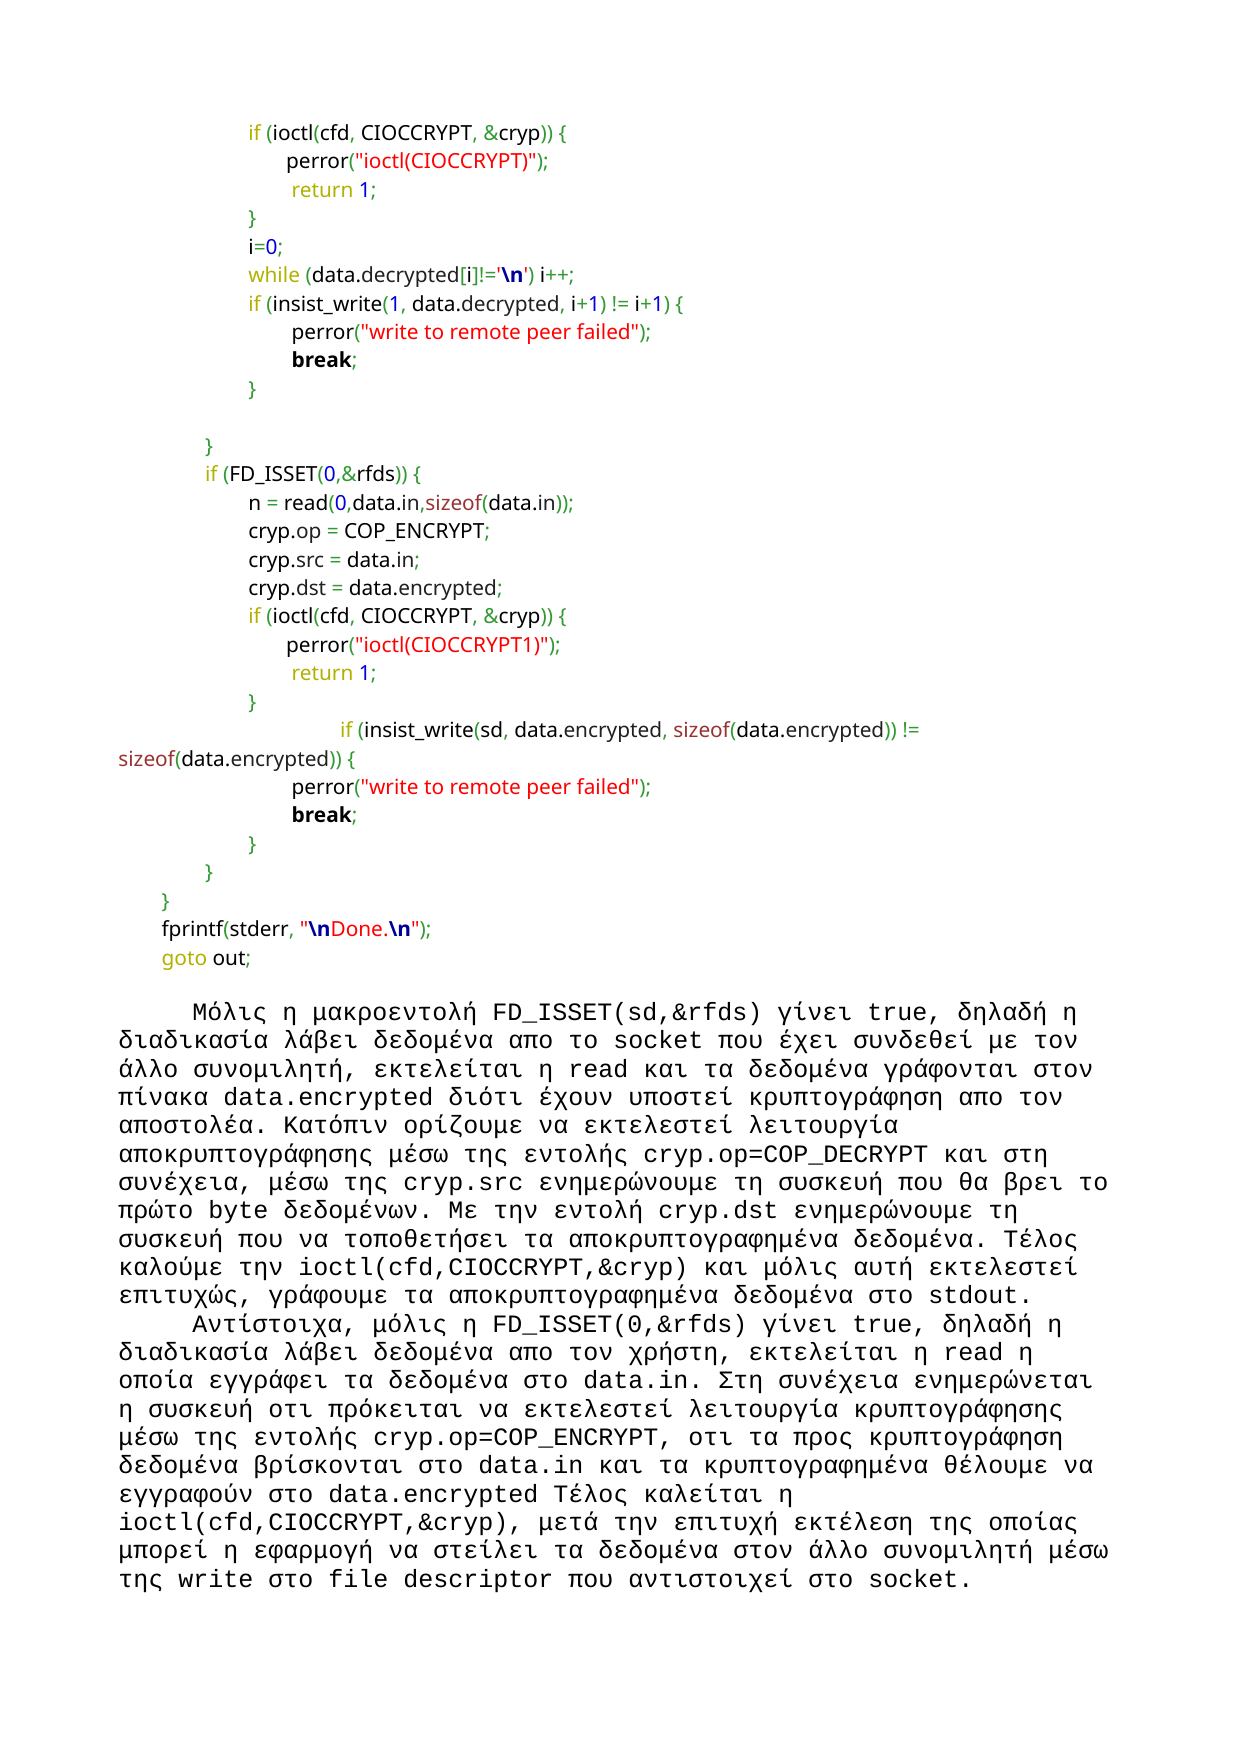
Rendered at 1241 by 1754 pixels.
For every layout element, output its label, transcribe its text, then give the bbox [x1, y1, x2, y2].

text fprintf(stderr, "\nDone.\n"); [118, 914, 1122, 943]
text Αντίστοιχα, μόλις η FD_ISSET(0,&rfds) γίνει true, δηλαδή η διαδικασία λάβει δεδομένα απο τον χρήστη, εκτελείται η read η οποία εγγράφει τα δεδομένα στο data.in. Στη συνέχεια ενημερώνεται η συσκευή οτι πρόκειται να εκτελεστεί λειτουργία κρυπτογράφησης μέσω της εντολής cryp.op=COP_ENCRYPT, οτι τα προς κρυπτογράφηση δεδομένα βρίσκονται στο data.in και τα κρυπτογραφημένα θέλουμε να εγγραφούν στο data.encrypted Τέλος καλείται η ioctl(cfd,CIOCCRYPT,&cryp), μετά την επιτυχή εκτέλεση της οποίας μπορεί η εφαρμογή να στείλει τα δεδομένα στον άλλο συνομιλητή μέσω της write στο file descriptor που αντιστοιχεί στο socket. [118, 1311, 1122, 1595]
text perror("ioctl(CIOCCRYPT)"); [118, 147, 1122, 175]
text Μόλις η μακροεντολή FD_ISSET(sd,&rfds) γίνει true, δηλαδή η διαδικασία λάβει δεδομένα απο το socket που έχει συνδεθεί με τον άλλο συνομιλητή, εκτελείται η read και τα δεδομένα γράφονται στον πίνακα data.encrypted διότι έχουν υποστεί κρυπτογράφηση απο τον αποστολέα. Κατόπιν ορίζουμε να εκτελεστεί λειτουργία αποκρυπτογράφησης μέσω της εντολής cryp.op=COP_DECRYPT και στη συνέχεια, μέσω της cryp.src ενημερώνουμε τη συσκευή που θα βρει το πρώτο byte δεδομένων. Με την εντολή cryp.dst ενημερώνουμε τη συσκευή που να τοποθετήσει τα αποκρυπτογραφημένα δεδομένα. Τέλος καλούμε την ioctl(cfd,CIOCCRYPT,&cryp) και μόλις αυτή εκτελεστεί επιτυχώς, γράφουμε τα αποκρυπτογραφημένα δεδομένα στο stdout. [118, 1000, 1122, 1311]
text } [118, 829, 1122, 857]
text } [118, 886, 1122, 914]
text i=0; [118, 232, 1122, 260]
text return 1; [118, 175, 1122, 203]
text } [118, 687, 1122, 715]
text if (insist_write(1, data.decrypted, i+1) != i+1) { [118, 289, 1122, 317]
text } [118, 203, 1122, 232]
text if (FD_ISSET(0,&rfds)) { [118, 459, 1122, 488]
text n = read(0,data.in,sizeof(data.in)); [118, 488, 1122, 516]
text perror("write to remote peer failed"); [118, 772, 1122, 801]
text goto out; [118, 943, 1122, 971]
text return 1; [118, 658, 1122, 687]
text cryp.op = COP_ENCRYPT; [118, 516, 1122, 545]
text } [118, 857, 1122, 886]
text break; [118, 801, 1122, 829]
text } [118, 374, 1122, 402]
text perror("write to remote peer failed"); [118, 317, 1122, 346]
text cryp.src = data.in; [118, 545, 1122, 573]
text } [118, 431, 1122, 459]
text if (ioctl(cfd, CIOCCRYPT, &cryp)) { [118, 118, 1122, 147]
text while (data.decrypted[i]!='\n') i++; [118, 260, 1122, 289]
text break; [118, 346, 1122, 374]
text perror("ioctl(CIOCCRYPT1)"); [118, 630, 1122, 658]
text cryp.dst = data.encrypted; [118, 573, 1122, 602]
text if (ioctl(cfd, CIOCCRYPT, &cryp)) { [118, 602, 1122, 630]
text if (insist_write(sd, data.encrypted, sizeof(data.encrypted)) != sizeof(data.encrypted)) { [118, 715, 1122, 772]
